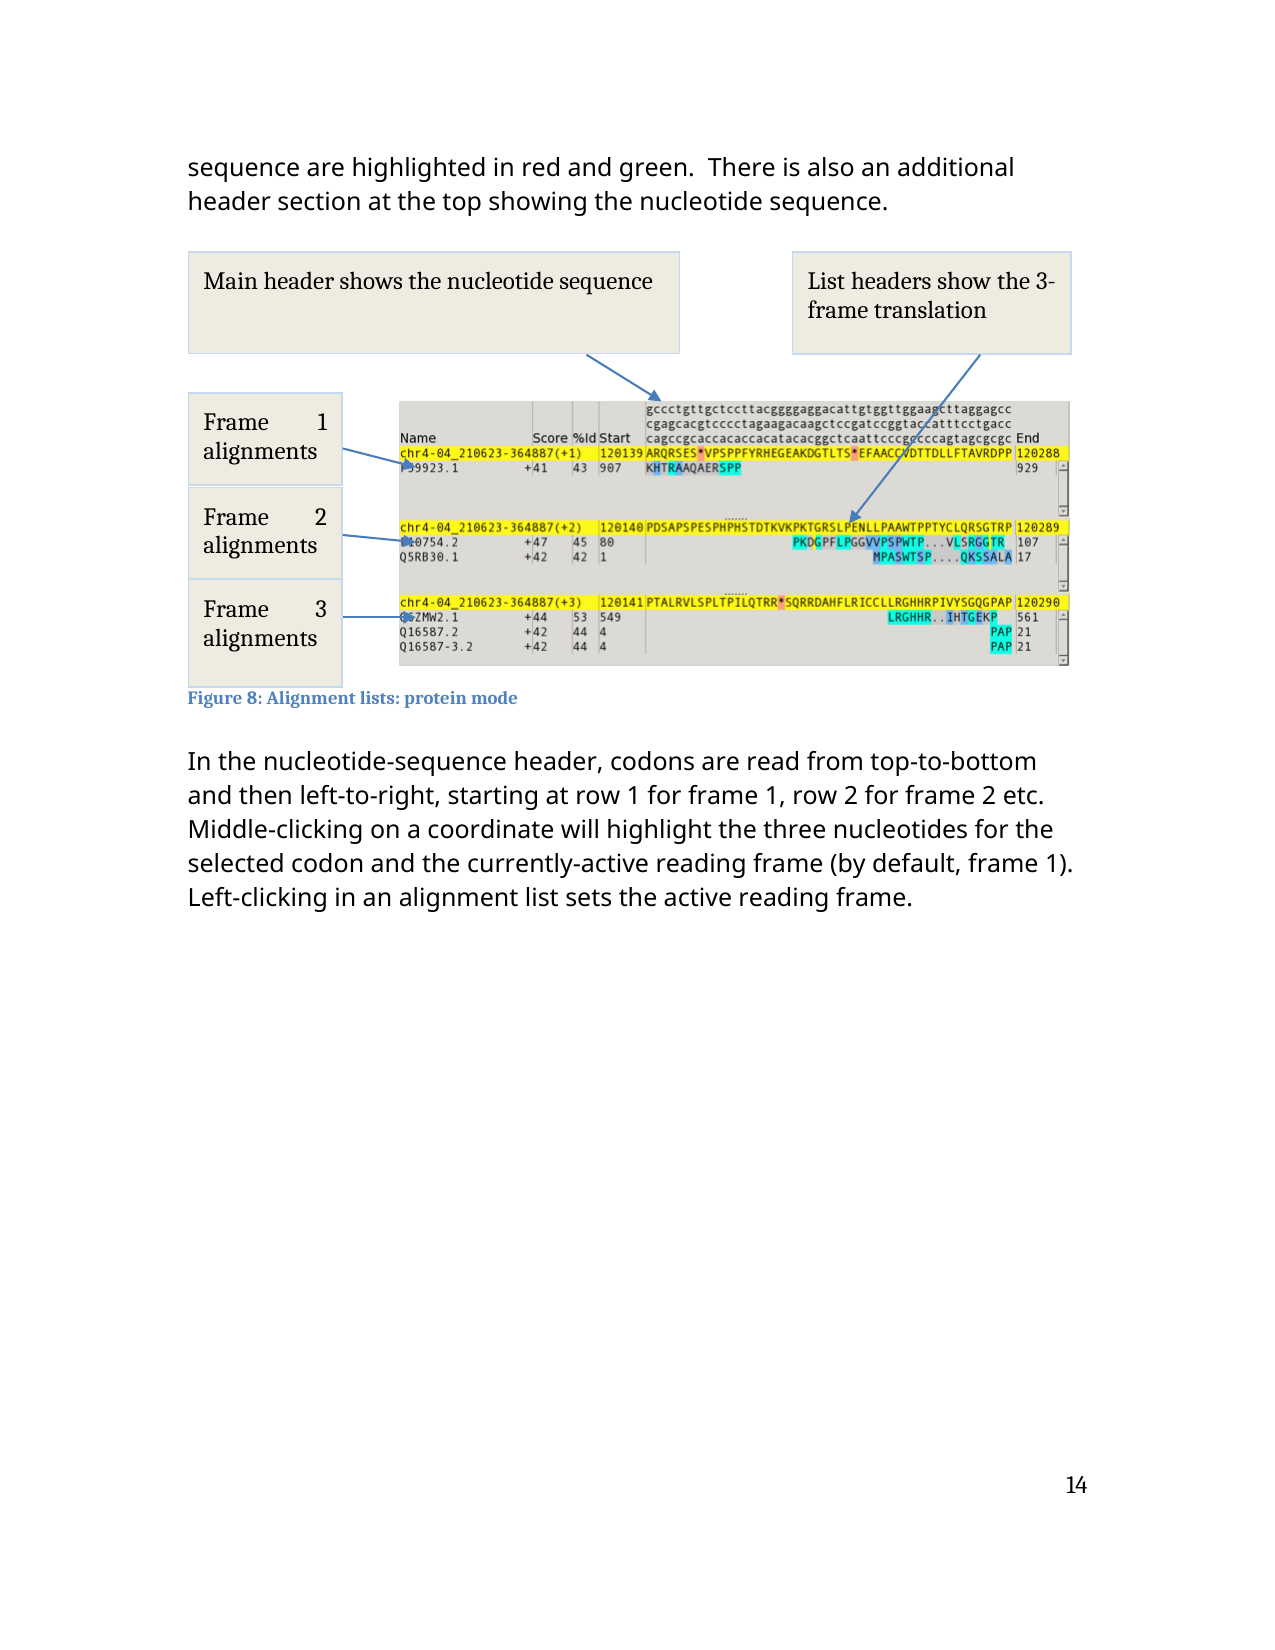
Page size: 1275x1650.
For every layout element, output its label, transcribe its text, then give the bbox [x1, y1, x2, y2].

text Figure 8: Alignment lists: protein mode [187, 252, 1072, 709]
text In the nucleotide-sequence header, codons are read from top-to-bottom and then left-to-right, starting at row 1 for frame 1, row 2 for frame 2 etc. Middle-clicking on a coordinate will highlight the three nucleotides for the selected codon and the currently-active reading frame (by default, frame 1). Left-clicking in an alignment list sets the active reading frame. [187, 743, 1087, 914]
picture [398, 401, 1070, 666]
text sequence are highlighted in red and green. There is also an additional header section at the top showing the nucleotide sequence. [187, 150, 1087, 218]
